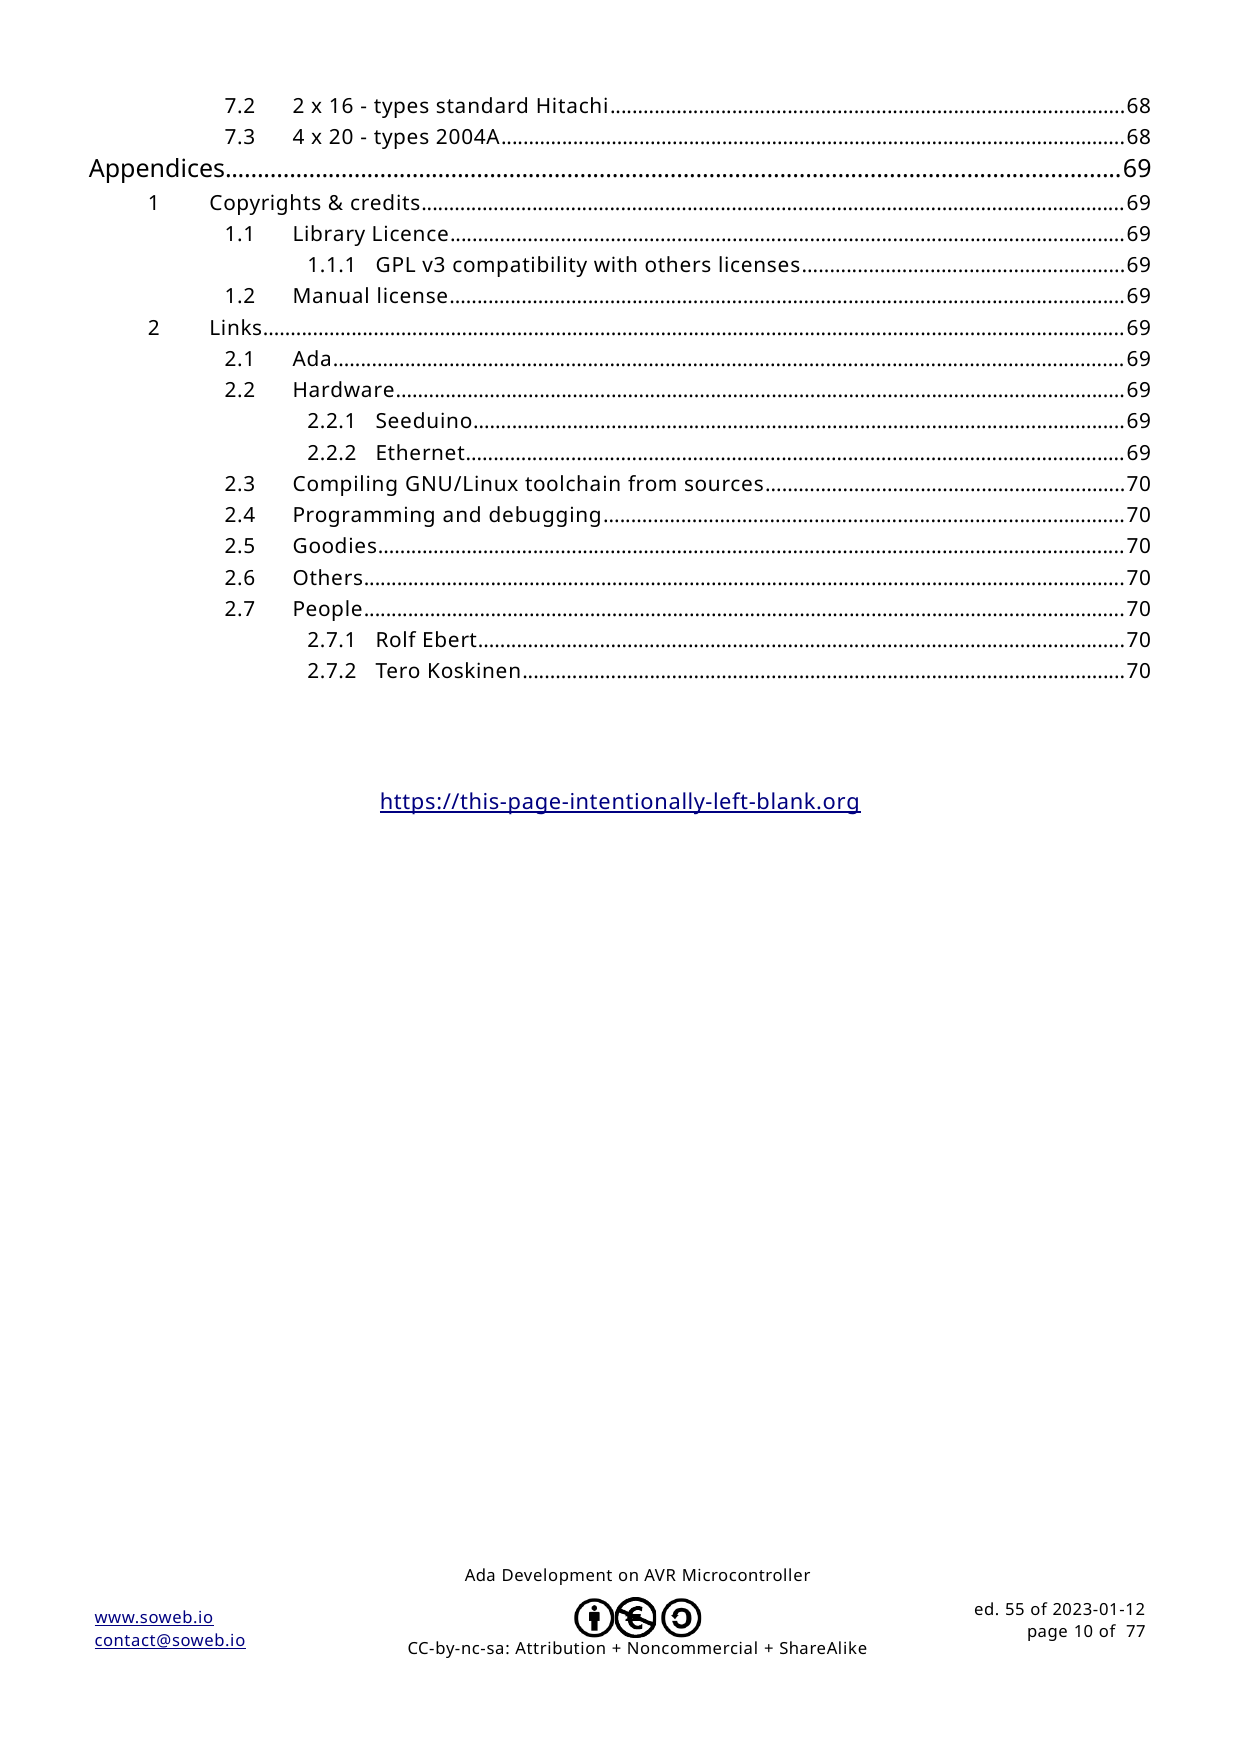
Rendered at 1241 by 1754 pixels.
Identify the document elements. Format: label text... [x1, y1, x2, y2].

text 7.2 2 x 16 - types standard Hitachi 68 [224, 88, 1152, 120]
text 2.7.2 Tero Koskinen 70 [307, 654, 1152, 685]
picture [573, 1597, 657, 1638]
text 7.3 4 x 20 - types 2004A 68 [224, 120, 1152, 151]
text 2.2.2 Ethernet 69 [307, 435, 1152, 466]
text 2.1 Ada 69 [224, 341, 1152, 372]
text Appendices 69 [88, 151, 1152, 185]
text https://this-page-intentionally-left-blank.org [233, 786, 1007, 816]
text 1.1.1 GPL v3 compatibility with others licenses 69 [307, 247, 1152, 279]
picture [660, 1597, 702, 1638]
text 2.2.1 Seeduino 69 [307, 404, 1152, 435]
text 1.1 Library Licence 69 [224, 216, 1152, 247]
text 2.4 Programming and debugging 70 [224, 497, 1152, 529]
text 1.2 Manual license 69 [224, 279, 1152, 310]
text 2 Links 69 [148, 310, 1152, 341]
text 2.6 Others 70 [224, 560, 1152, 591]
text 2.2 Hardware 69 [224, 372, 1152, 404]
text 1 Copyrights & credits 69 [148, 185, 1152, 216]
text 2.7.1 Rolf Ebert 70 [307, 622, 1152, 654]
text 2.7 People 70 [224, 591, 1152, 622]
text 2.3 Compiling GNU/Linux toolchain from sources 70 [224, 466, 1152, 497]
text 2.5 Goodies 70 [224, 529, 1152, 560]
